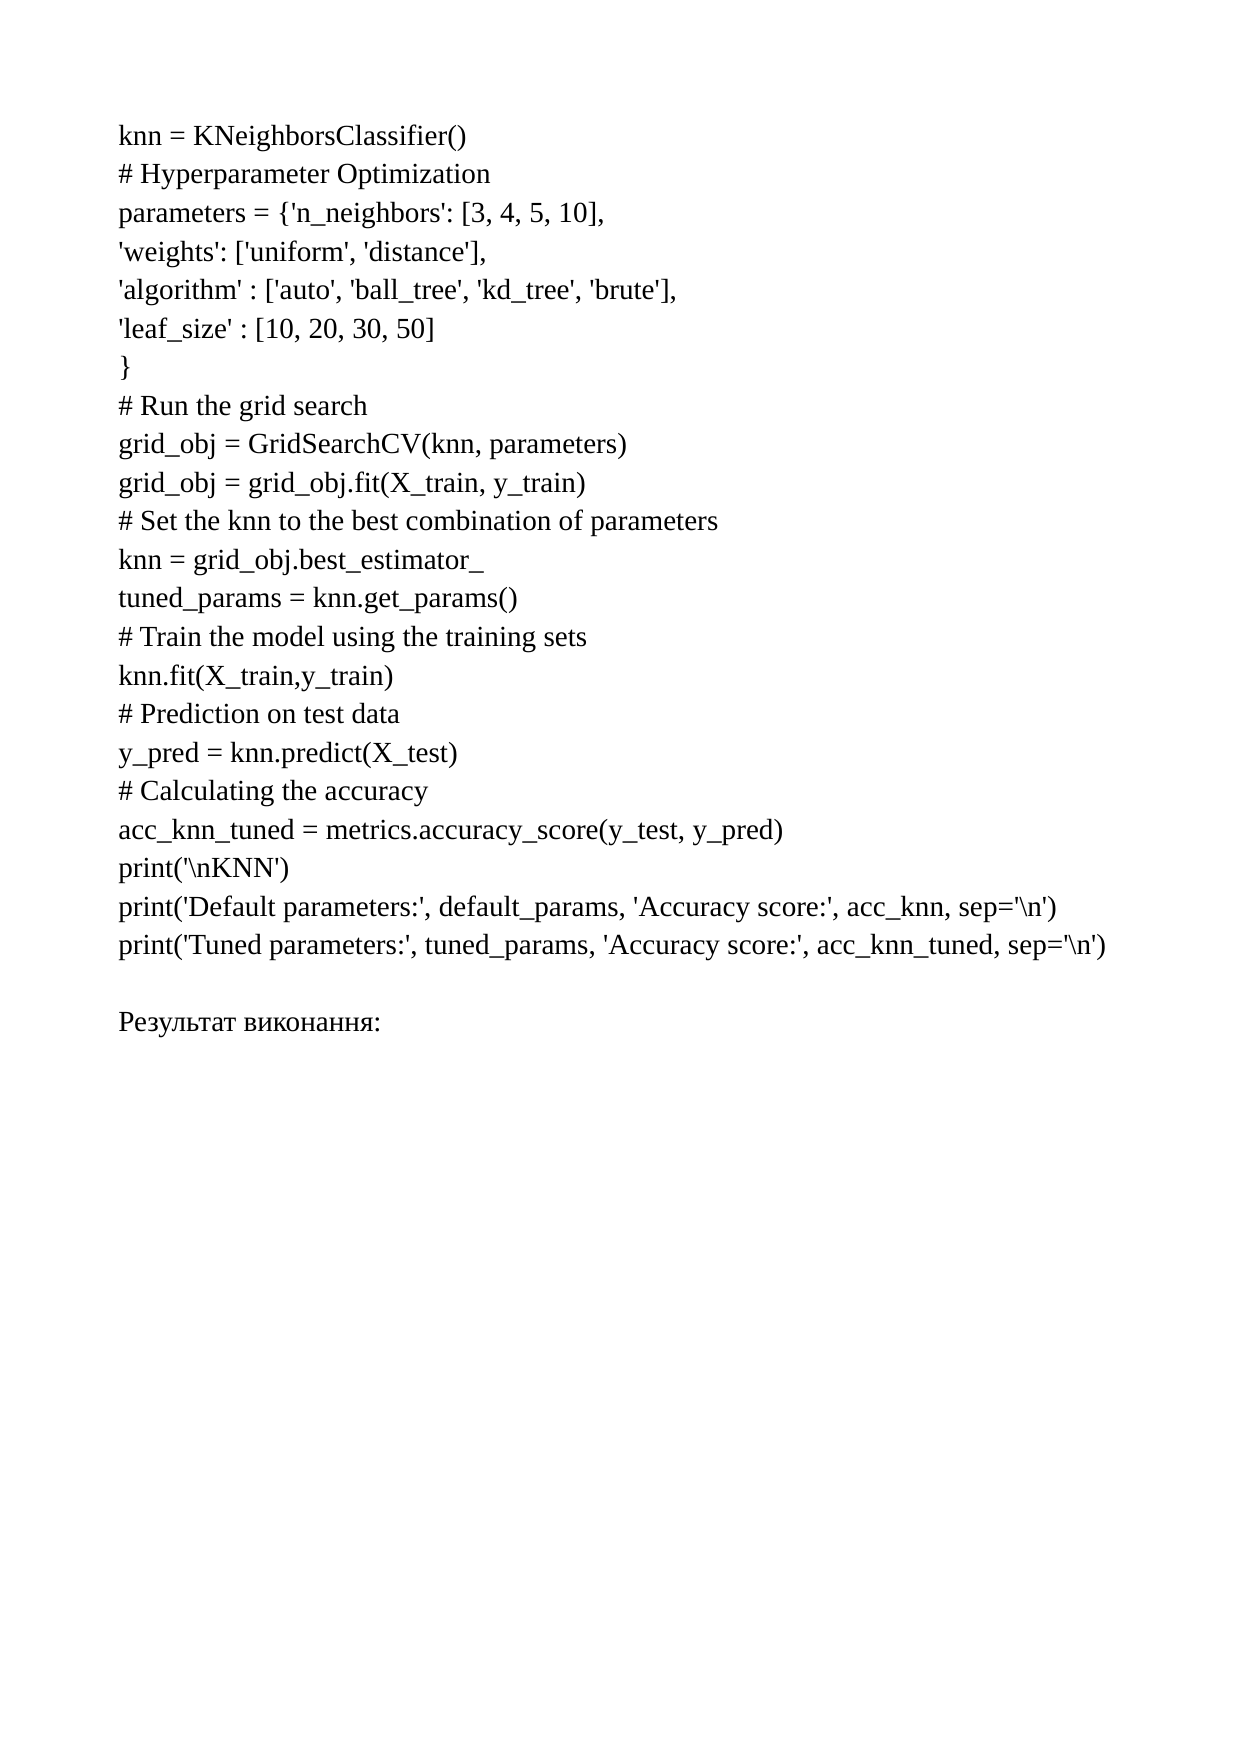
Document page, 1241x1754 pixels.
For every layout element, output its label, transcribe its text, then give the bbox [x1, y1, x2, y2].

text parameters = {'n_neighbors': [3, 4, 5, 10], [118, 195, 1122, 229]
text # Run the grid search [118, 388, 1122, 421]
text } [118, 349, 1122, 383]
text # Set the knn to the best combination of parameters [118, 503, 1122, 537]
text # Hyperparameter Optimization [118, 157, 1122, 190]
text # Prediction on test data [118, 696, 1122, 730]
text knn = grid_obj.best_estimator_ [118, 542, 1122, 576]
text knn.fit(X_train,y_train) [118, 658, 1122, 691]
text tuned_params = knn.get_params() [118, 581, 1122, 614]
text 'leaf_size' : [10, 20, 30, 50] [118, 311, 1122, 344]
text y_pred = knn.predict(X_test) [118, 735, 1122, 768]
text print('\nKNN') [118, 850, 1122, 884]
text Результат виконання: [118, 1004, 1122, 1038]
text print('Tuned parameters:', tuned_params, 'Accuracy score:', acc_knn_tuned, sep='\n') [118, 927, 1122, 961]
text acc_knn_tuned = metrics.accuracy_score(y_test, y_pred) [118, 812, 1122, 845]
text 'weights': ['uniform', 'distance'], [118, 234, 1122, 267]
text # Train the model using the training sets [118, 619, 1122, 653]
text print('Default parameters:', default_params, 'Accuracy score:', acc_knn, sep='\n') [118, 889, 1122, 922]
text 'algorithm' : ['auto', 'ball_tree', 'kd_tree', 'brute'], [118, 272, 1122, 306]
text grid_obj = grid_obj.fit(X_train, y_train) [118, 465, 1122, 498]
text knn = KNeighborsClassifier() [118, 118, 1122, 152]
text # Calculating the accuracy [118, 773, 1122, 807]
text grid_obj = GridSearchCV(knn, parameters) [118, 426, 1122, 460]
